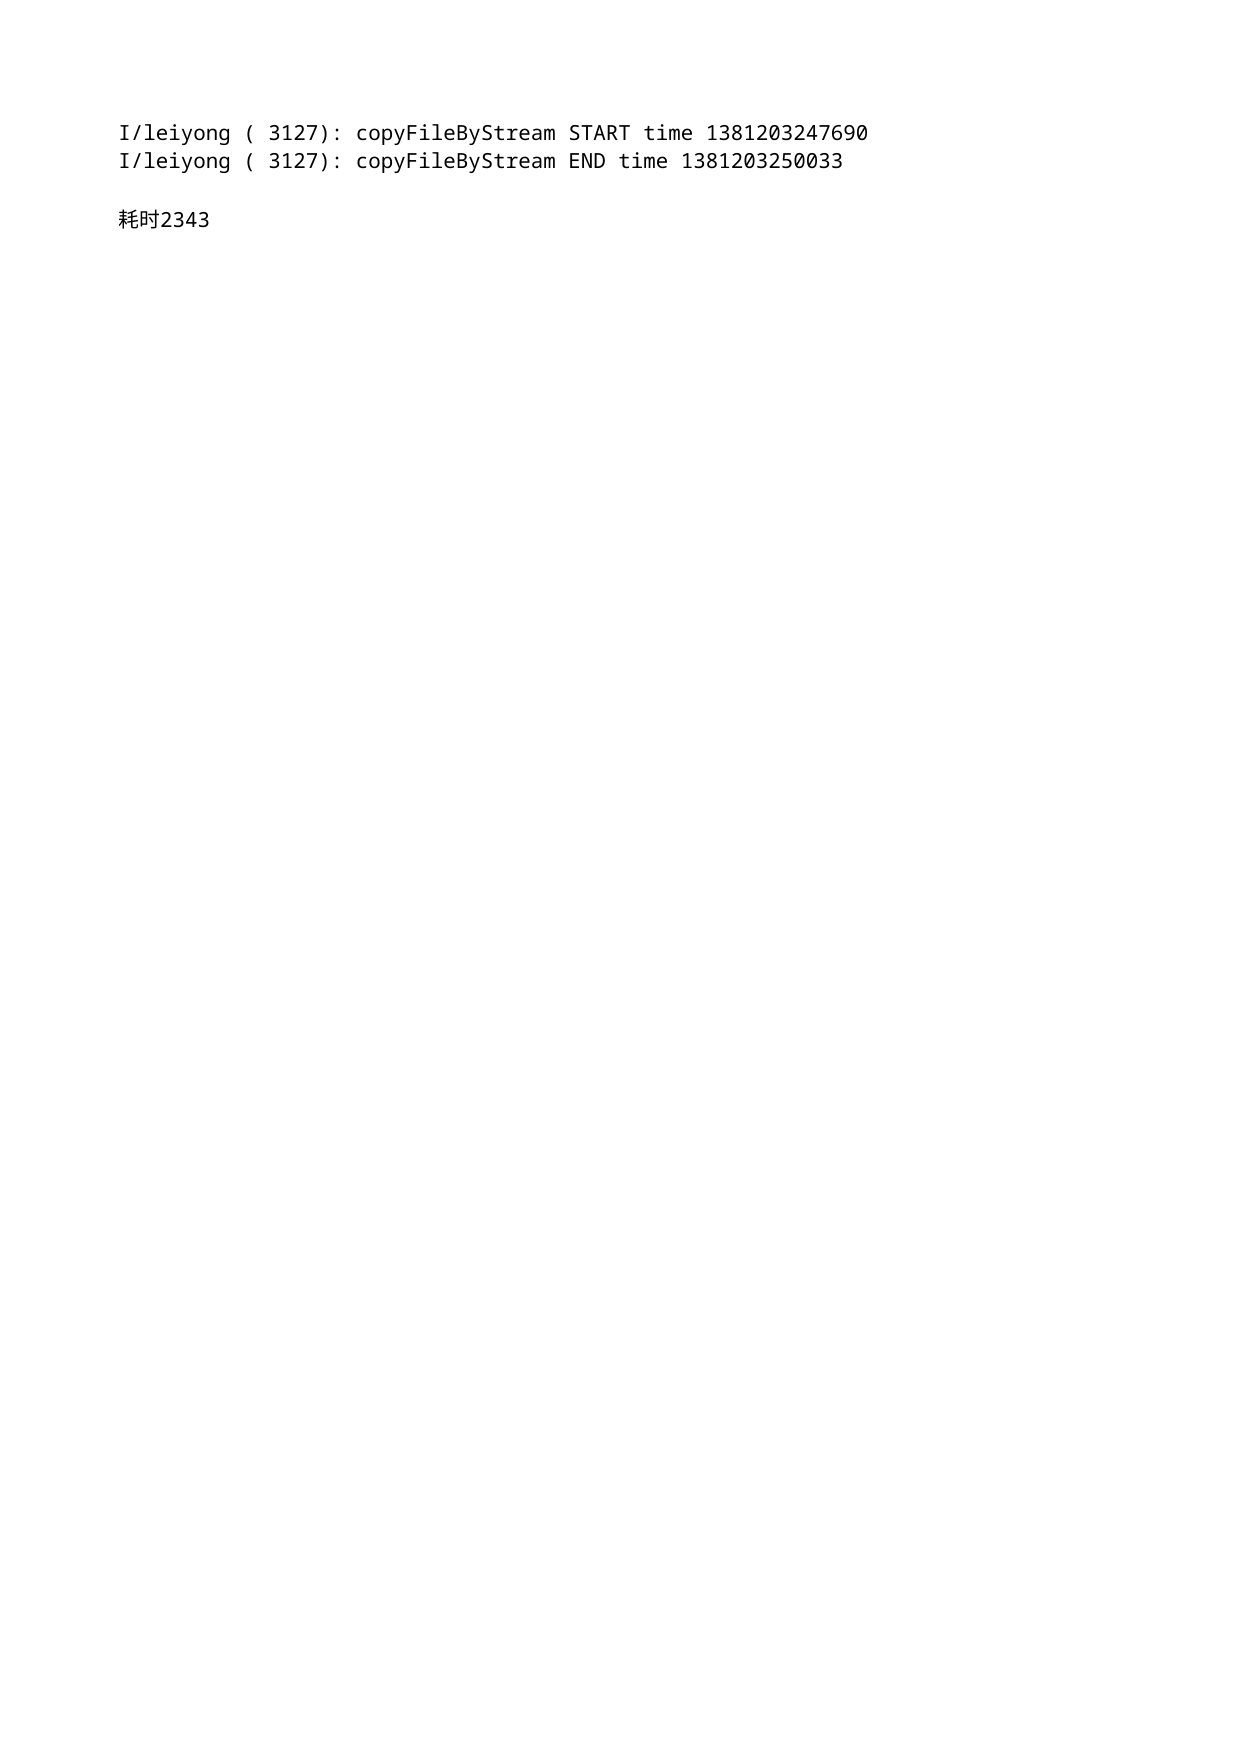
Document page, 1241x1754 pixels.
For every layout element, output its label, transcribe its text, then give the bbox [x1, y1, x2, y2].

text 耗时2343 [118, 203, 1122, 234]
text I/leiyong ( 3127): copyFileByStream START time 1381203247690 [118, 118, 1122, 147]
text I/leiyong ( 3127): copyFileByStream END time 1381203250033 [118, 147, 1122, 175]
